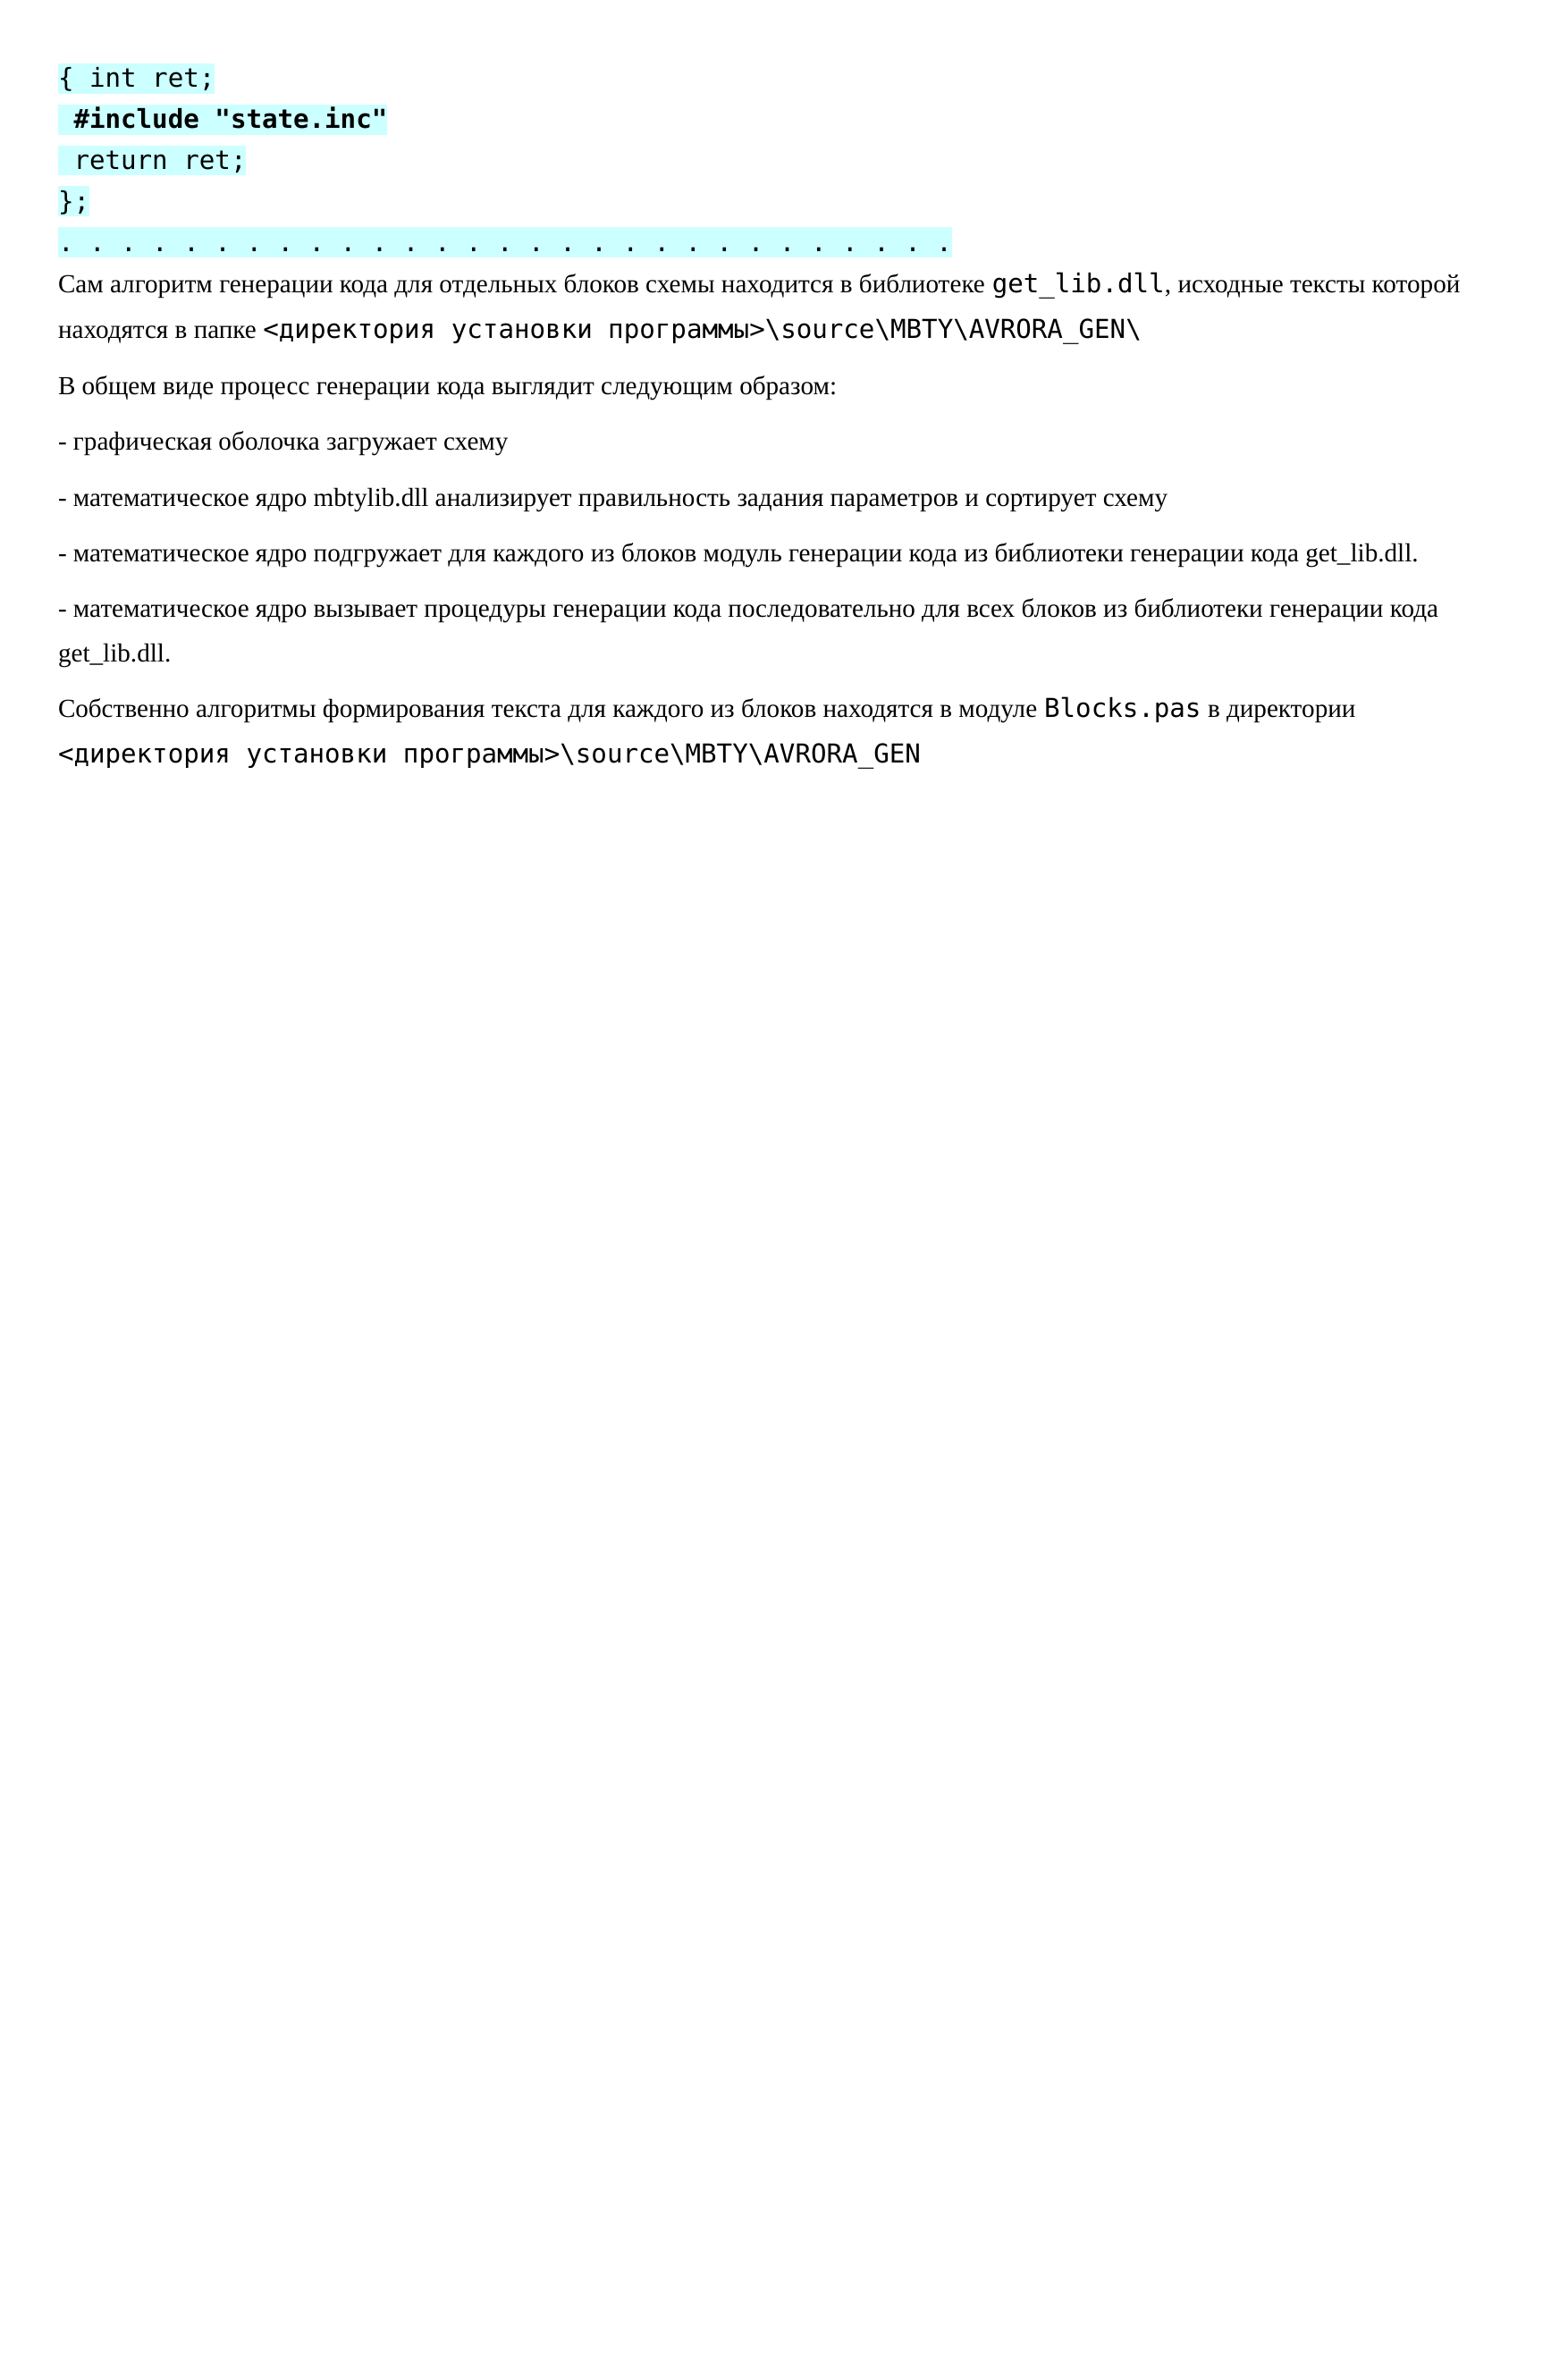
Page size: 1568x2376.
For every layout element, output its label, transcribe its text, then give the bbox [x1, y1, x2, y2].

table_cell { int ret; #include "state.inc" return ret; }; . . . . . . . . . . . . . . . . . . . . . . . . . . . . . Сам алгоритм генерации кода для отдельных блоков схемы находится в библиотеке get_lib.dll, исходные тексты которой находятся в папке <директория установки программы>\source\MBTY\AVRORA_GEN\ В общем виде процесс генерации кода выглядит следующим образом: - графическая оболочка загружает схему - математическое ядро mbtylib.dll анализирует правильность задания параметров и сортирует схему - математическое ядро подгружает для каждого из блоков модуль генерации кода из библиотеки генерации кода get_lib.dll. - математическое ядро вызывает процедуры генерации кода последовательно для всех блоков из библиотеки генерации кода get_lib.dll. Собственно алгоритмы формирования текста для каждого из блоков находятся в модуле Blocks.pas в директории <директория установки программы>\source\MBTY\AVRORA_GEN [53, 53, 1515, 779]
